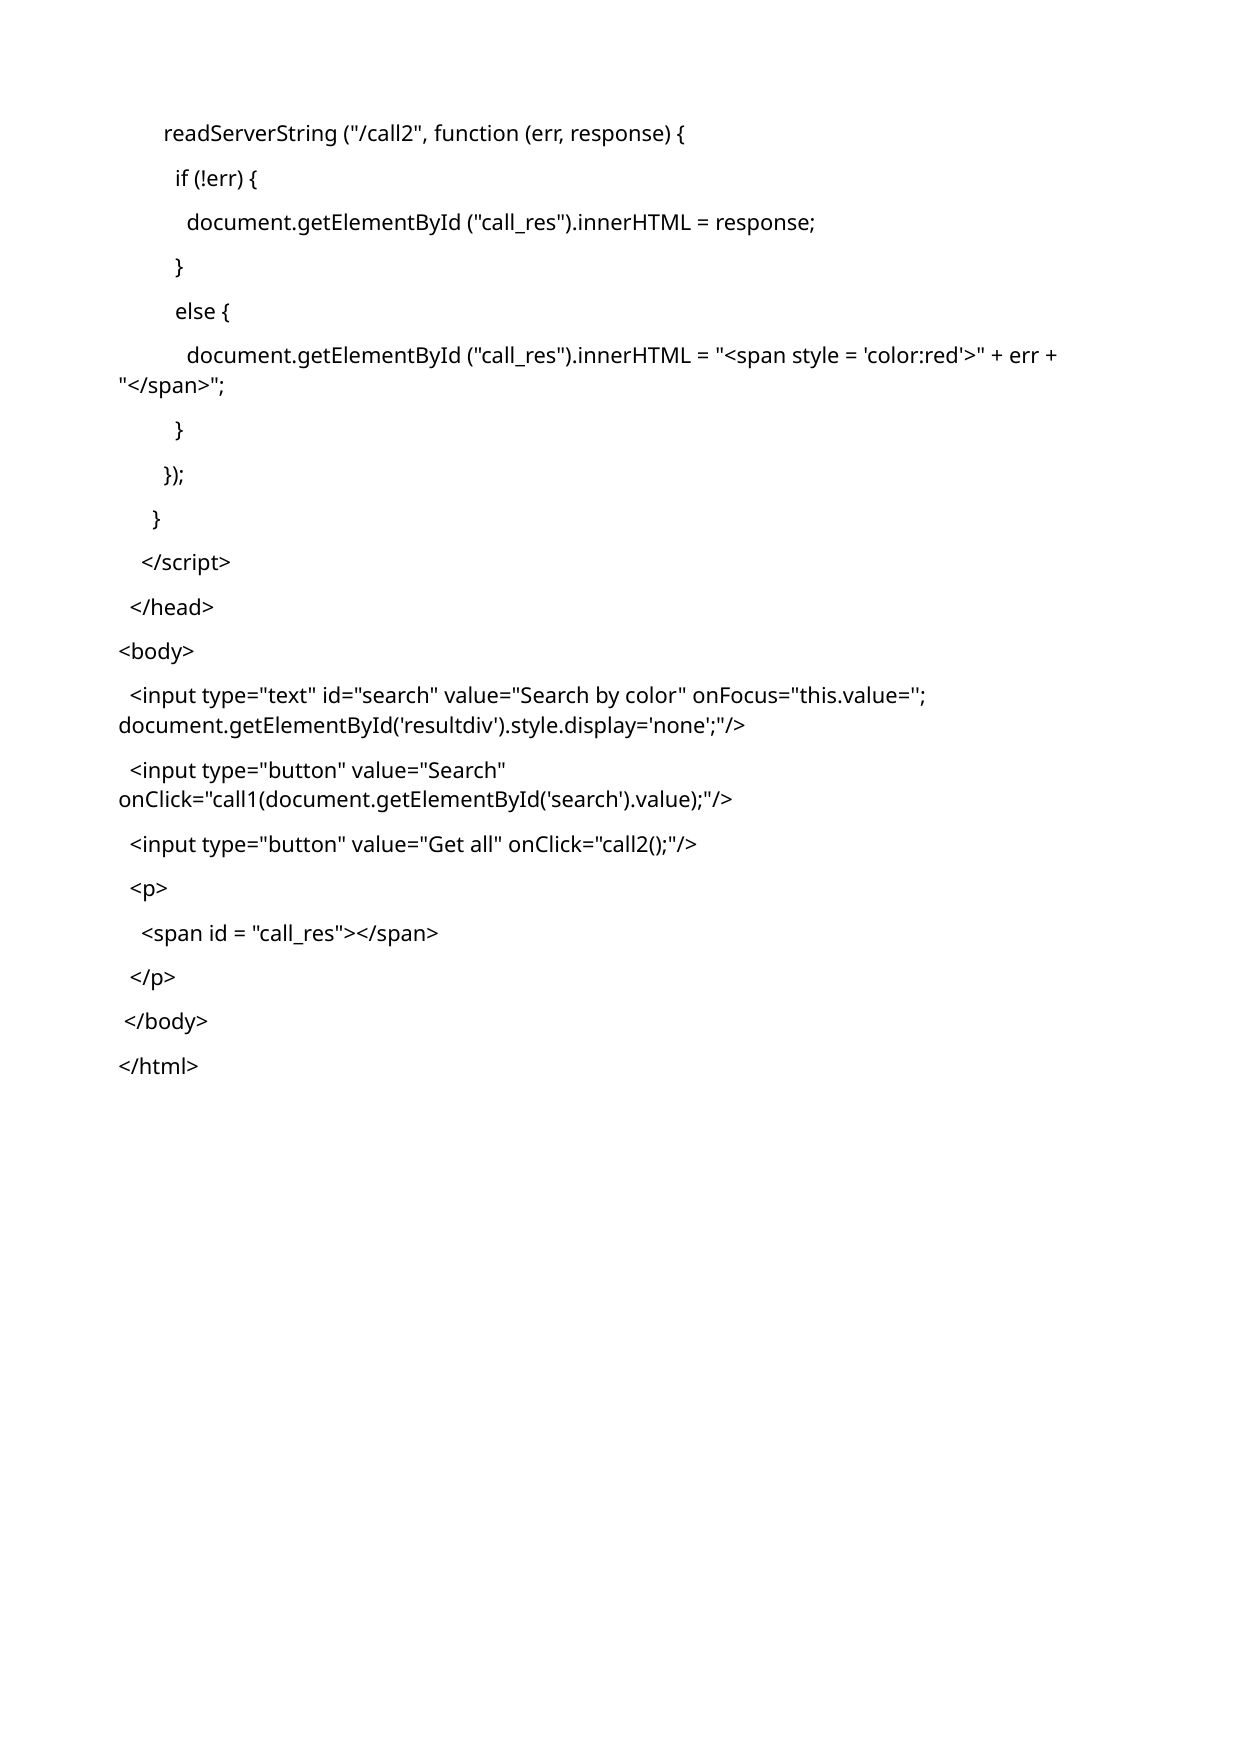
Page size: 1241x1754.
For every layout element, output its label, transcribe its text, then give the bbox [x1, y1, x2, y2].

text </body> [118, 1006, 1122, 1036]
text document.getElementById ("call_res").innerHTML = response; [118, 207, 1122, 237]
text } [118, 414, 1122, 444]
text else { [118, 296, 1122, 325]
text <input type="text" id="search" value="Search by color" onFocus="this.value=''; document.getElementById('resultdiv').style.display='none';"/> [118, 680, 1122, 740]
text <span id = "call_res"></span> [118, 917, 1122, 947]
text </p> [118, 962, 1122, 992]
text } [118, 503, 1122, 533]
text </head> [118, 592, 1122, 621]
text <body> [118, 636, 1122, 666]
text <p> [118, 873, 1122, 903]
text </script> [118, 547, 1122, 577]
text <input type="button" value="Search" onClick="call1(document.getElementById('search').value);"/> [118, 754, 1122, 814]
text <input type="button" value="Get all" onClick="call2();"/> [118, 829, 1122, 858]
text } [118, 251, 1122, 281]
text document.getElementById ("call_res").innerHTML = "<span style = 'color:red'>" + err + "</span>"; [118, 340, 1122, 399]
text if (!err) { [118, 162, 1122, 192]
text }); [118, 458, 1122, 488]
text readServerString ("/call2", function (err, response) { [118, 118, 1122, 148]
text </html> [118, 1051, 1122, 1080]
